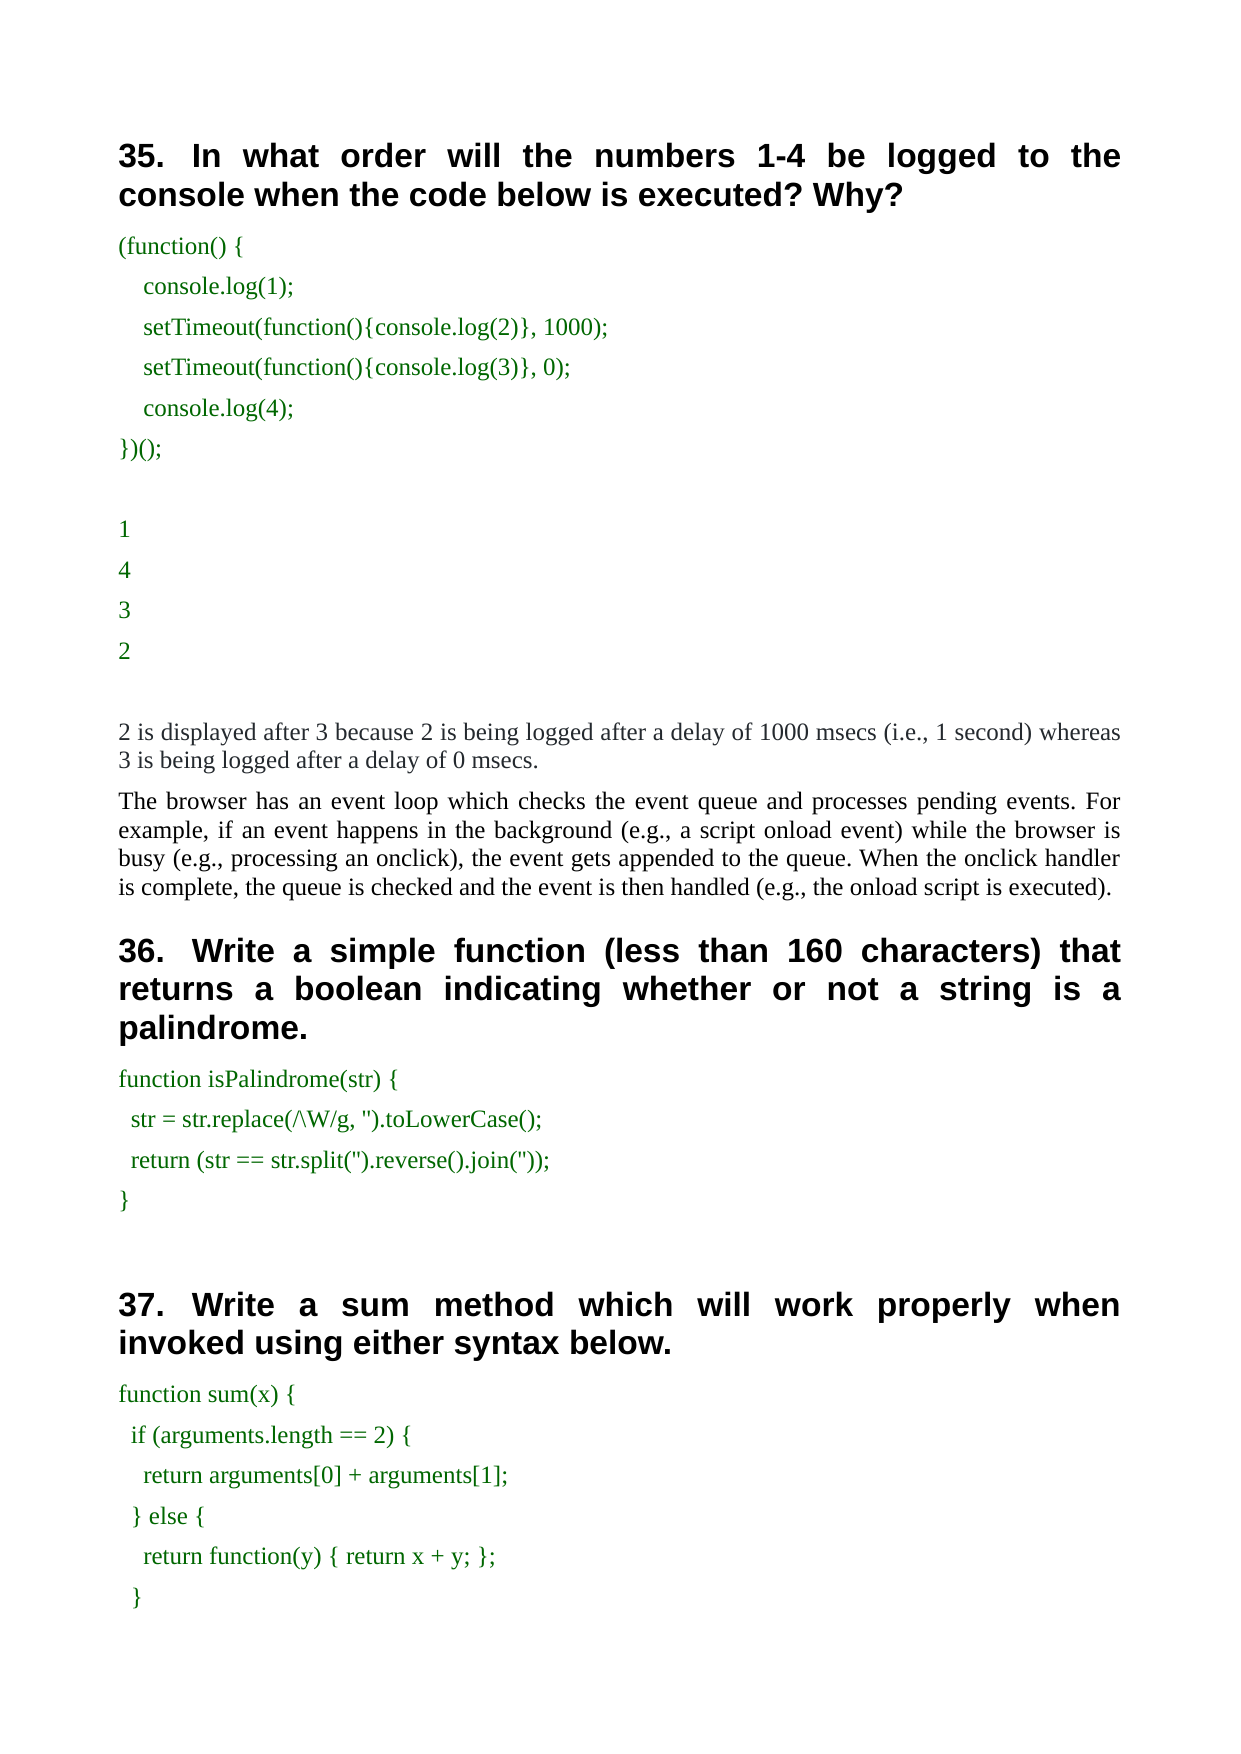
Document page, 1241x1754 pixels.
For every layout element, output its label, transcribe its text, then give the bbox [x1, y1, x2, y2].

text })(); [118, 433, 1122, 462]
text 4 [118, 555, 1122, 584]
text (function() { [118, 231, 1122, 259]
text The browser has an event loop which checks the event queue and processes pending events. For example, if an event happens in the background (e.g., a script onload event) while the browser is busy (e.g., processing an onclick), the event gets appended to the queue. When the onclick handler is complete, the queue is checked and the event is then handled (e.g., the onload script is executed). [118, 786, 1122, 901]
text return (str == str.split('').reverse().join('')); [118, 1145, 1122, 1174]
text return function(y) { return x + y; }; [118, 1541, 1122, 1570]
text if (arguments.length == 2) { [118, 1420, 1122, 1449]
text 1 [118, 514, 1122, 543]
text setTimeout(function(){console.log(2)}, 1000); [118, 312, 1122, 341]
text } [118, 1582, 1122, 1611]
text console.log(1); [118, 271, 1122, 300]
text console.log(4); [118, 393, 1122, 422]
text } [118, 1186, 1122, 1214]
text str = str.replace(/\W/g, '').toLowerCase(); [118, 1104, 1122, 1133]
text } else { [118, 1501, 1122, 1530]
subtitle Write a sum method which will work properly when invoked using either syntax below. [118, 1284, 1122, 1362]
subtitle In what order will the numbers 1-4 be logged to the console when the code below is executed? Why? [118, 136, 1122, 213]
text setTimeout(function(){console.log(3)}, 0); [118, 352, 1122, 381]
subtitle Write a simple function (less than 160 characters) that returns a boolean indicating whether or not a string is a palindrome. [118, 930, 1122, 1046]
text 2 is displayed after 3 because 2 is being logged after a delay of 1000 msecs (i.e., 1 second) whereas 3 is being logged after a delay of 0 msecs. [118, 717, 1122, 774]
text function isPalindrome(str) { [118, 1064, 1122, 1093]
text function sum(x) { [118, 1379, 1122, 1408]
text 2 [118, 636, 1122, 665]
text return arguments[0] + arguments[1]; [118, 1460, 1122, 1489]
text 3 [118, 596, 1122, 624]
